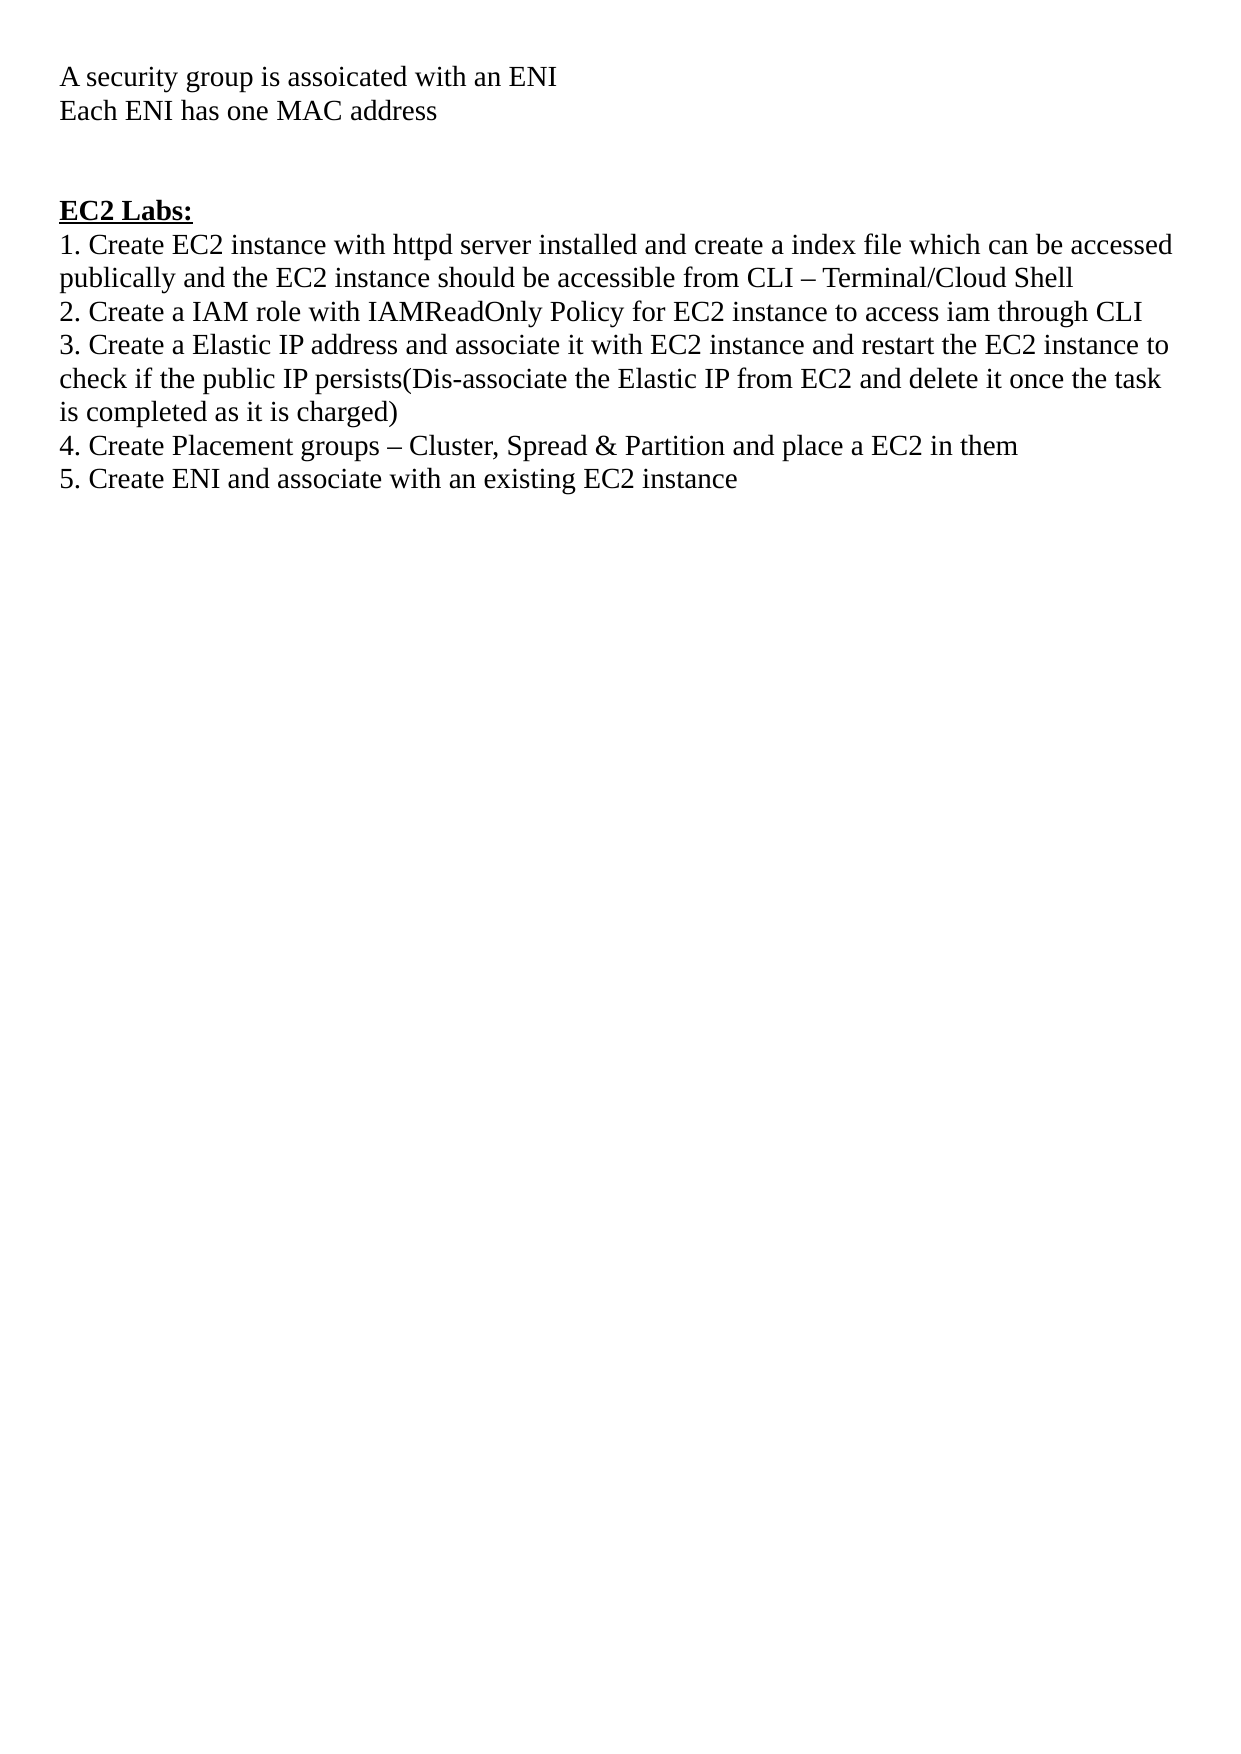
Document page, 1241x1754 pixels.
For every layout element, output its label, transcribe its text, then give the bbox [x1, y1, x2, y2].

text 3. Create a Elastic IP address and associate it with EC2 instance and restart the EC2 instance to check if the public IP persists(Dis-associate the Elastic IP from EC2 and delete it once the task is completed as it is charged) [59, 327, 1181, 428]
text 2. Create a IAM role with IAMReadOnly Policy for EC2 instance to access iam through CLI [59, 294, 1181, 327]
text EC2 Labs: [59, 193, 1181, 227]
text A security group is assoicated with an ENI [59, 59, 1181, 93]
text 1. Create EC2 instance with httpd server installed and create a index file which can be accessed publically and the EC2 instance should be accessible from CLI – Terminal/Cloud Shell [59, 227, 1181, 294]
text Each ENI has one MAC address [59, 93, 1181, 126]
text 4. Create Placement groups – Cluster, Spread & Partition and place a EC2 in them [59, 428, 1181, 462]
text 5. Create ENI and associate with an existing EC2 instance [59, 462, 1181, 495]
